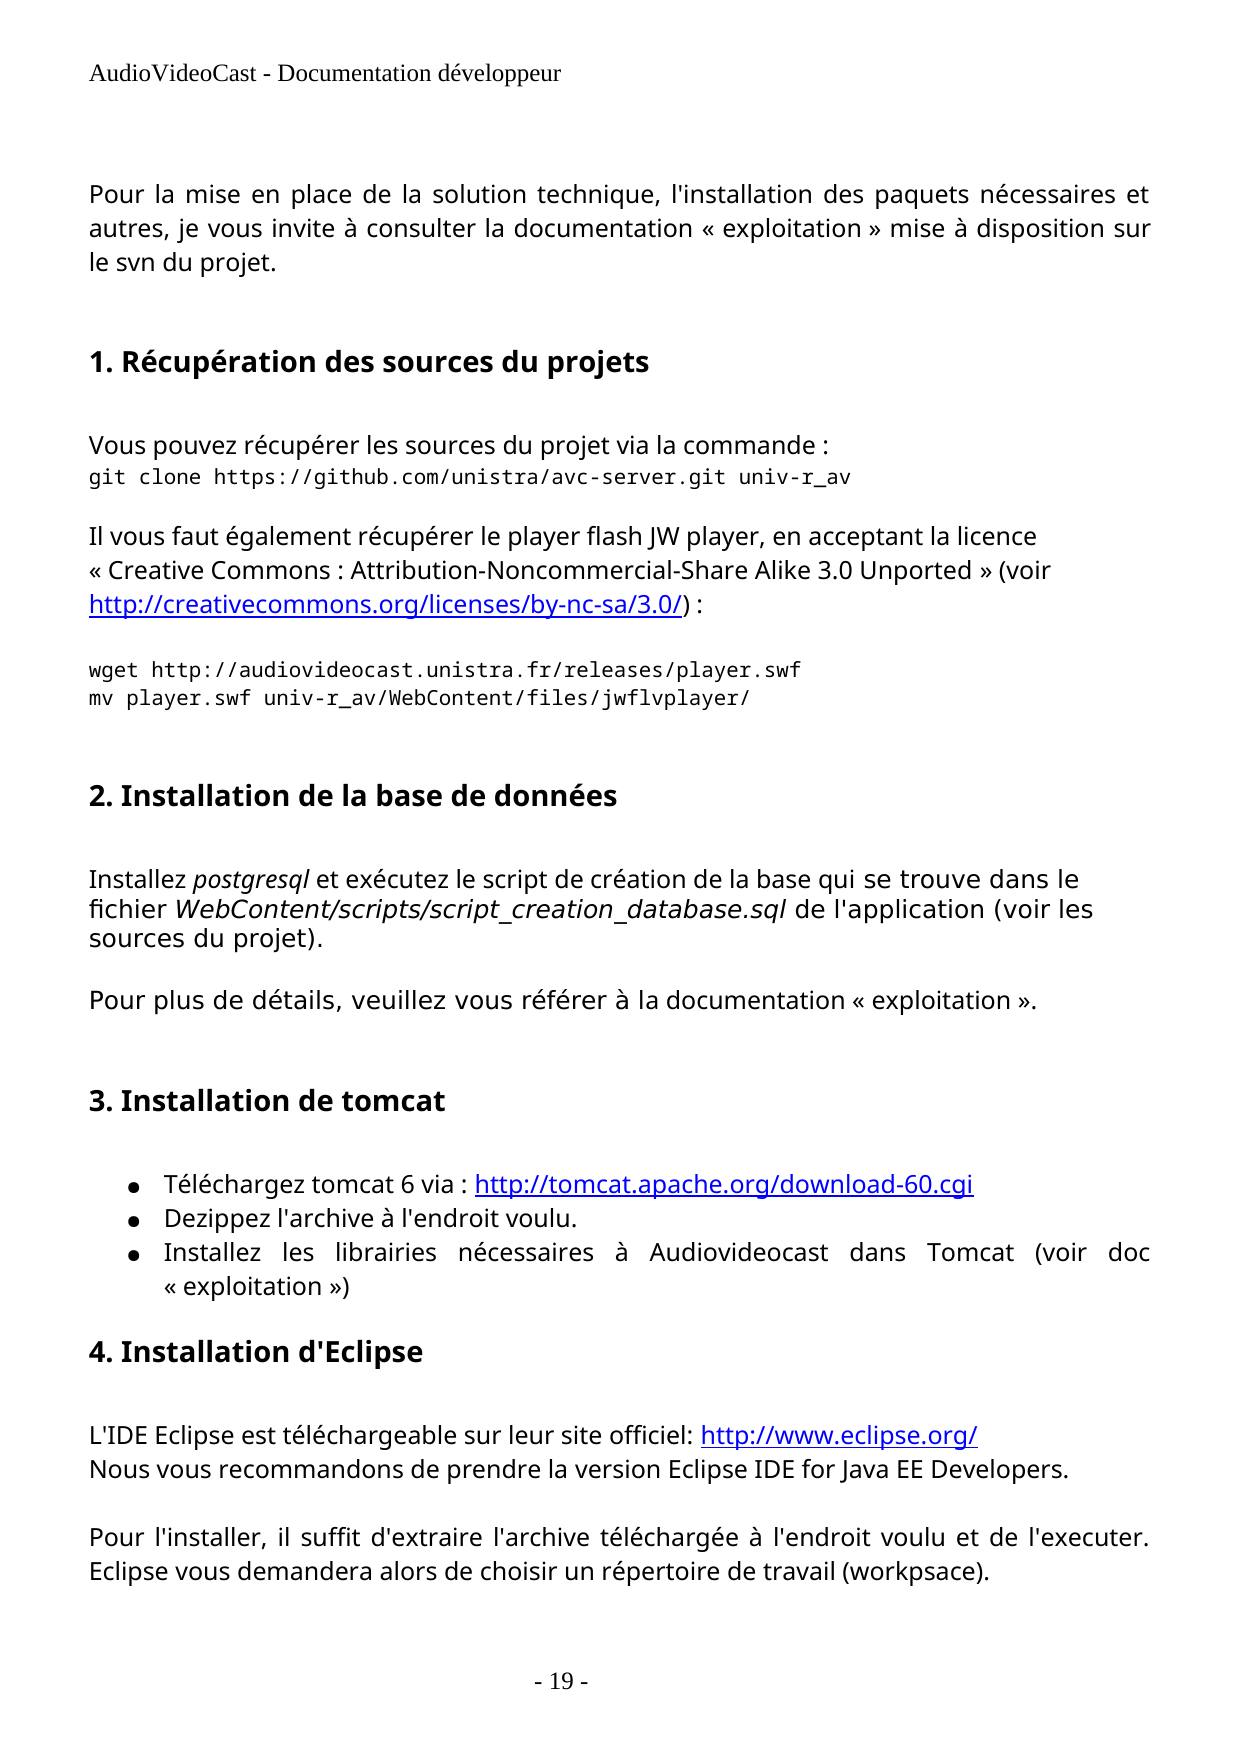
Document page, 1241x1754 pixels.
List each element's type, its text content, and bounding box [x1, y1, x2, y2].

list Dezippez l'archive à l'endroit voulu. [126, 1200, 1152, 1234]
text Pour l'installer, il suffit d'extraire l'archive téléchargée à l'endroit voulu et de l'executer. Eclipse vous demandera alors de choisir un répertoire de travail (workpsace). [88, 1520, 1152, 1588]
text wget http://audiovideocast.unistra.fr/releases/player.swf [88, 655, 1152, 683]
list Installez les librairies nécessaires à Audiovideocast dans Tomcat (voir doc « exploitation ») [126, 1234, 1152, 1302]
subtitle 1. Récupération des sources du projets [88, 342, 1152, 381]
text Vous pouvez récupérer les sources du projet via la commande : [88, 428, 1152, 462]
text Installez postgresql et exécutez le script de création de la base qui se trouve dans le fichier WebContent/scripts/script_creation_database.sql de l'application (voir les sources du projet). [88, 861, 1152, 954]
text Il vous faut également récupérer le player flash JW player, en acceptant la licence « Creative Commons : Attribution-Noncommercial-Share Alike 3.0 Unported » (voir http://creativecommons.org/licenses/by-nc-sa/3.0/) : [88, 519, 1152, 621]
text mv player.swf univ-r_av/WebContent/files/jwflvplayer/ [88, 683, 1152, 712]
text Pour la mise en place de la solution technique, l'installation des paquets nécessaires et autres, je vous invite à consulter la documentation « exploitation » mise à disposition sur le svn du projet. [88, 176, 1152, 278]
subtitle 2. Installation de la base de données [88, 775, 1152, 815]
text Nous vous recommandons de prendre la version Eclipse IDE for Java EE Developers. [88, 1452, 1152, 1486]
text git clone https://github.com/unistra/avc-server.git univ-r_av [88, 462, 1152, 490]
list Téléchargez tomcat 6 via : http://tomcat.apache.org/download-60.cgi [126, 1166, 1152, 1200]
text Pour plus de détails, veuillez vous référer à la documentation « exploitation ». [88, 983, 1152, 1017]
subtitle 3. Installation de tomcat [88, 1080, 1152, 1120]
subtitle 4. Installation d'Eclipse [88, 1332, 1152, 1371]
text L'IDE Eclipse est téléchargeable sur leur site officiel: http://www.eclipse.org/ [88, 1418, 1152, 1452]
